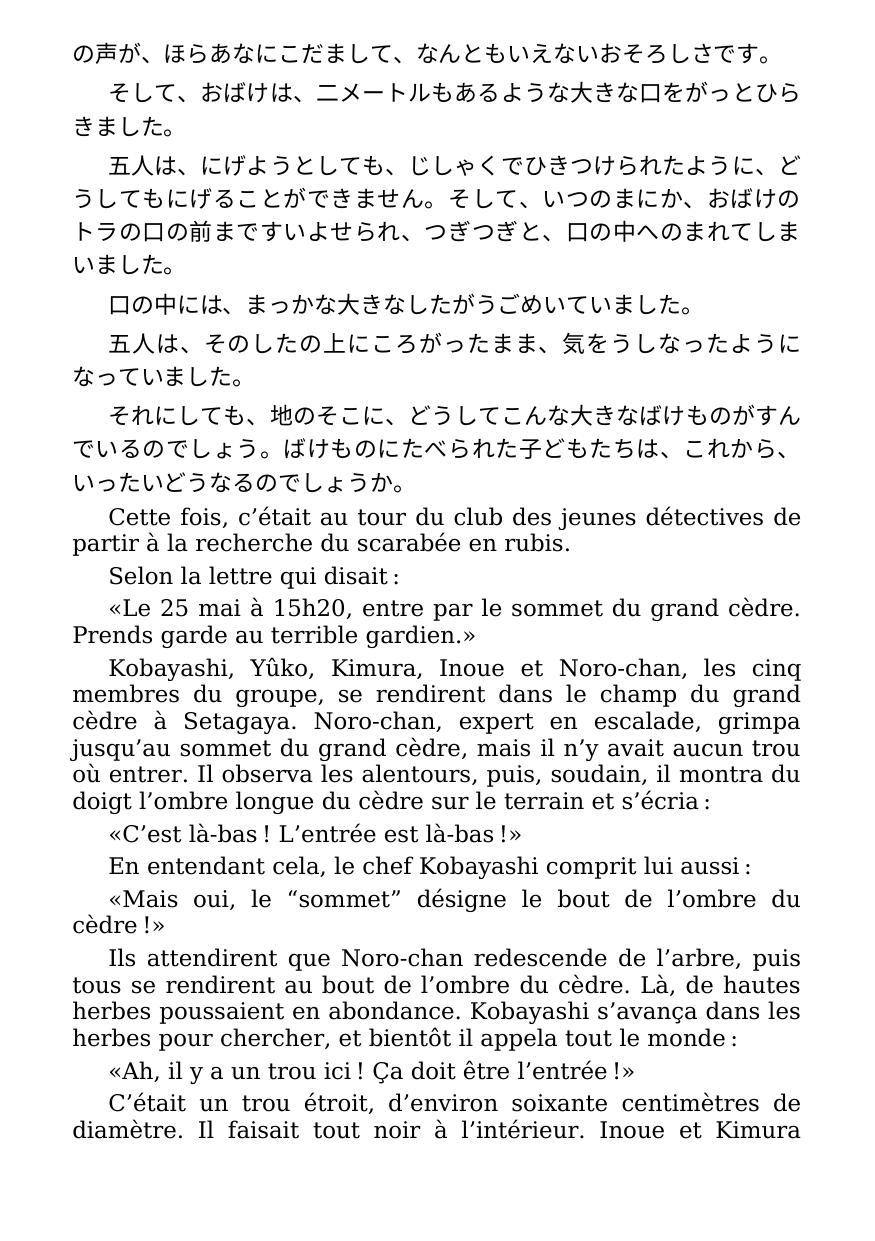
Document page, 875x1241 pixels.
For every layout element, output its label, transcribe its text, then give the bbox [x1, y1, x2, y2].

text 五人は、にげようとしても、じしゃくでひきつけられたように、どうしてもにげることができません。そして、いつのまにか、おばけのトラの口の前まですいよせられ、つぎつぎと、口の中へのまれてしまいました。 [72, 148, 802, 281]
text Ils attendirent que Noro-chan redescende de l’arbre, puis tous se rendirent au bout de l’ombre du cèdre. Là, de hautes herbes poussaient en abondance. Kobayashi s’avança dans les herbes pour chercher, et bientôt il appela tout le monde : [72, 945, 802, 1052]
text C’était un trou étroit, d’environ soixante centimètres de diamètre. Il faisait tout noir à l’intérieur. Inoue et Kimura [72, 1090, 802, 1144]
text そして、おばけは、二メートルもあるような大きな口をがっとひらきました。 [72, 75, 802, 142]
text それにしても、地のそこに、どうしてこんな大きなばけものがすんでいるのでしょう。ばけものにたべられた子どもたちは、これから、いったいどうなるのでしょうか。 [72, 398, 802, 498]
text Selon la lettre qui disait : [72, 563, 802, 589]
text 五人は、そのしたの上にころがったまま、気をうしなったようになっていました。 [72, 326, 802, 392]
text En entendant cela, le chef Kobayashi comprit lui aussi : [72, 853, 802, 880]
text Kobayashi, Yûko, Kimura, Inoue et Noro-chan, les cinq membres du groupe, se rendirent dans le champ du grand cèdre à Setagaya. Noro-chan, expert en escalade, grimpa jusqu’au sommet du grand cèdre, mais il n’y avait aucun trou où entrer. Il observa les alentours, puis, soudain, il montra du doigt l’ombre longue du cèdre sur le terrain et s’écria : [72, 655, 802, 815]
text «C’est là-bas ! L’entrée est là-bas !» [72, 821, 802, 847]
text «Ah, il y a un trou ici ! Ça doit être l’entrée !» [72, 1058, 802, 1084]
text の声が、ほらあなにこだまして、なんともいえないおそろしさです。 [72, 36, 802, 69]
text «Le 25 mai à 15h20, entre par le sommet du grand cèdre. Prends garde au terrible gardien.» [72, 596, 802, 649]
text 口の中には、まっかな大きなしたがうごめいていました。 [72, 286, 802, 320]
text «Mais oui, le “sommet” désigne le bout de l’ombre du cèdre !» [72, 886, 802, 939]
text Cette fois, c’était au tour du club des jeunes détectives de partir à la recherche du scarabée en rubis. [72, 504, 802, 557]
